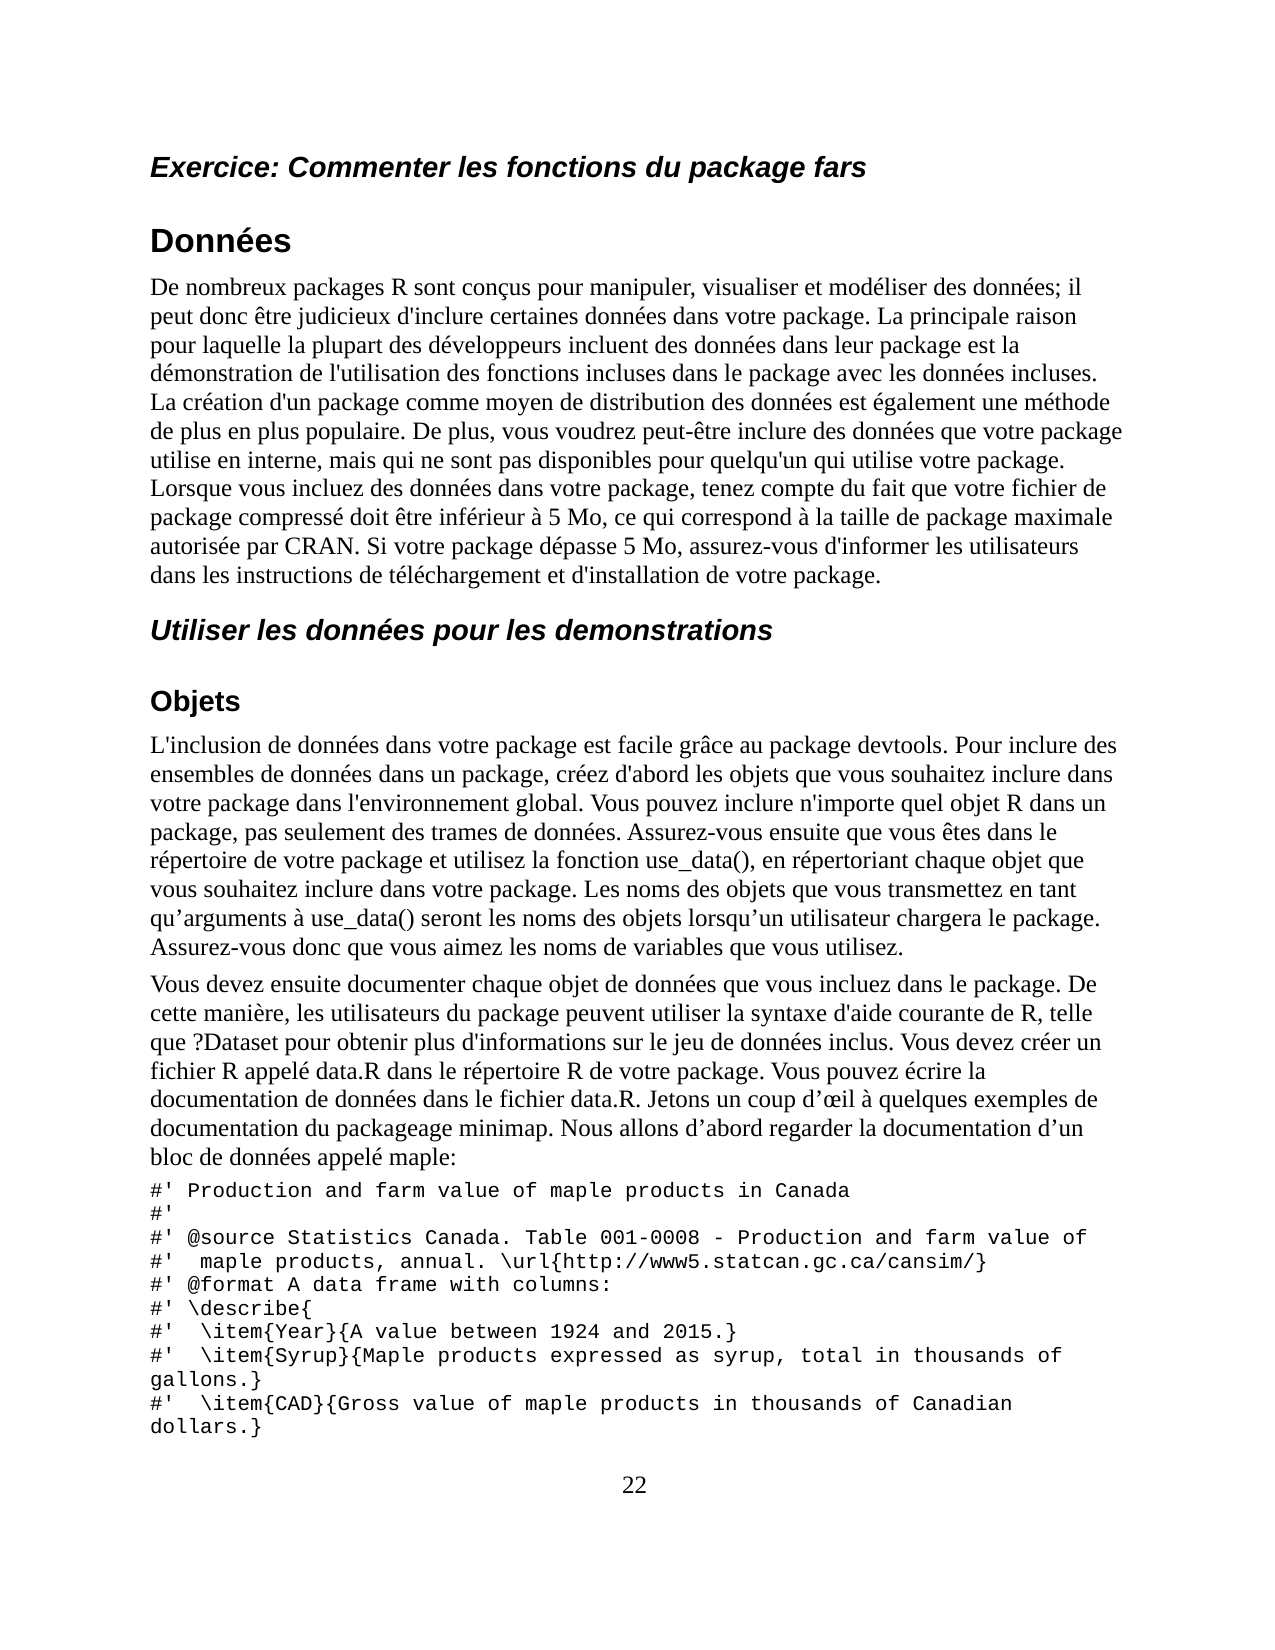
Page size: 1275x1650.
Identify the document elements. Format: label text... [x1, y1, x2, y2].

text #' \item{Year}{A value between 1924 and 2015.} [150, 1322, 1125, 1345]
subtitle Exercice: Commenter les fonctions du package fars [150, 150, 1125, 183]
subtitle Utiliser les données pour les demonstrations [150, 613, 1125, 647]
text #' \describe{ [150, 1298, 1125, 1322]
subtitle Objets [150, 684, 1125, 718]
text #' \item{CAD}{Gross value of maple products in thousands of Canadian dollars.} [150, 1392, 1125, 1440]
text #' @format A data frame with columns: [150, 1274, 1125, 1298]
text L'inclusion de données dans votre package est facile grâce au package devtools. Pour inclure des ensembles de données dans un package, créez d'abord les objets que vous souhaitez inclure dans votre package dans l'environnement global. Vous pouvez inclure n'importe quel objet R dans un package, pas seulement des trames de données. Assurez-vous ensuite que vous êtes dans le répertoire de votre package et utilisez la fonction use_data(), en répertoriant chaque objet que vous souhaitez inclure dans votre package. Les noms des objets que vous transmettez en tant qu’arguments à use_data() seront les noms des objets lorsqu’un utilisateur chargera le package. Assurez-vous donc que vous aimez les noms de variables que vous utilisez. [150, 731, 1125, 961]
text #' @source Statistics Canada. Table 001-0008 - Production and farm value of [150, 1227, 1125, 1251]
text De nombreux packages R sont conçus pour manipuler, visualiser et modéliser des données; il peut donc être judicieux d'inclure certaines données dans votre package. La principale raison pour laquelle la plupart des développeurs incluent des données dans leur package est la démonstration de l'utilisation des fonctions incluses dans le package avec les données incluses. La création d'un package comme moyen de distribution des données est également une méthode de plus en plus populaire. De plus, vous voudrez peut-être inclure des données que votre package utilise en interne, mais qui ne sont pas disponibles pour quelqu'un qui utilise votre package. Lorsque vous incluez des données dans votre package, tenez compte du fait que votre fichier de package compressé doit être inférieur à 5 Mo, ce qui correspond à la taille de package maximale autorisée par CRAN. Si votre package dépasse 5 Mo, assurez-vous d'informer les utilisateurs dans les instructions de téléchargement et d'installation de votre package. [150, 272, 1125, 588]
subtitle Données [150, 221, 1125, 260]
text #' maple products, annual. \url{http://www5.statcan.gc.ca/cansim/} [150, 1251, 1125, 1274]
text Vous devez ensuite documenter chaque objet de données que vous incluez dans le package. De cette manière, les utilisateurs du package peuvent utiliser la syntaxe d'aide courante de R, telle que ?Dataset pour obtenir plus d'informations sur le jeu de données inclus. Vous devez créer un fichier R appelé data.R dans le répertoire R de votre package. Vous pouvez écrire la documentation de données dans le fichier data.R. Jetons un coup d’œil à quelques exemples de documentation du packageage minimap. Nous allons d’abord regarder la documentation d’un bloc de données appelé maple: [150, 969, 1125, 1171]
text #' [150, 1203, 1125, 1227]
text #' Production and farm value of maple products in Canada [150, 1180, 1125, 1203]
text #' \item{Syrup}{Maple products expressed as syrup, total in thousands of gallons.} [150, 1345, 1125, 1392]
